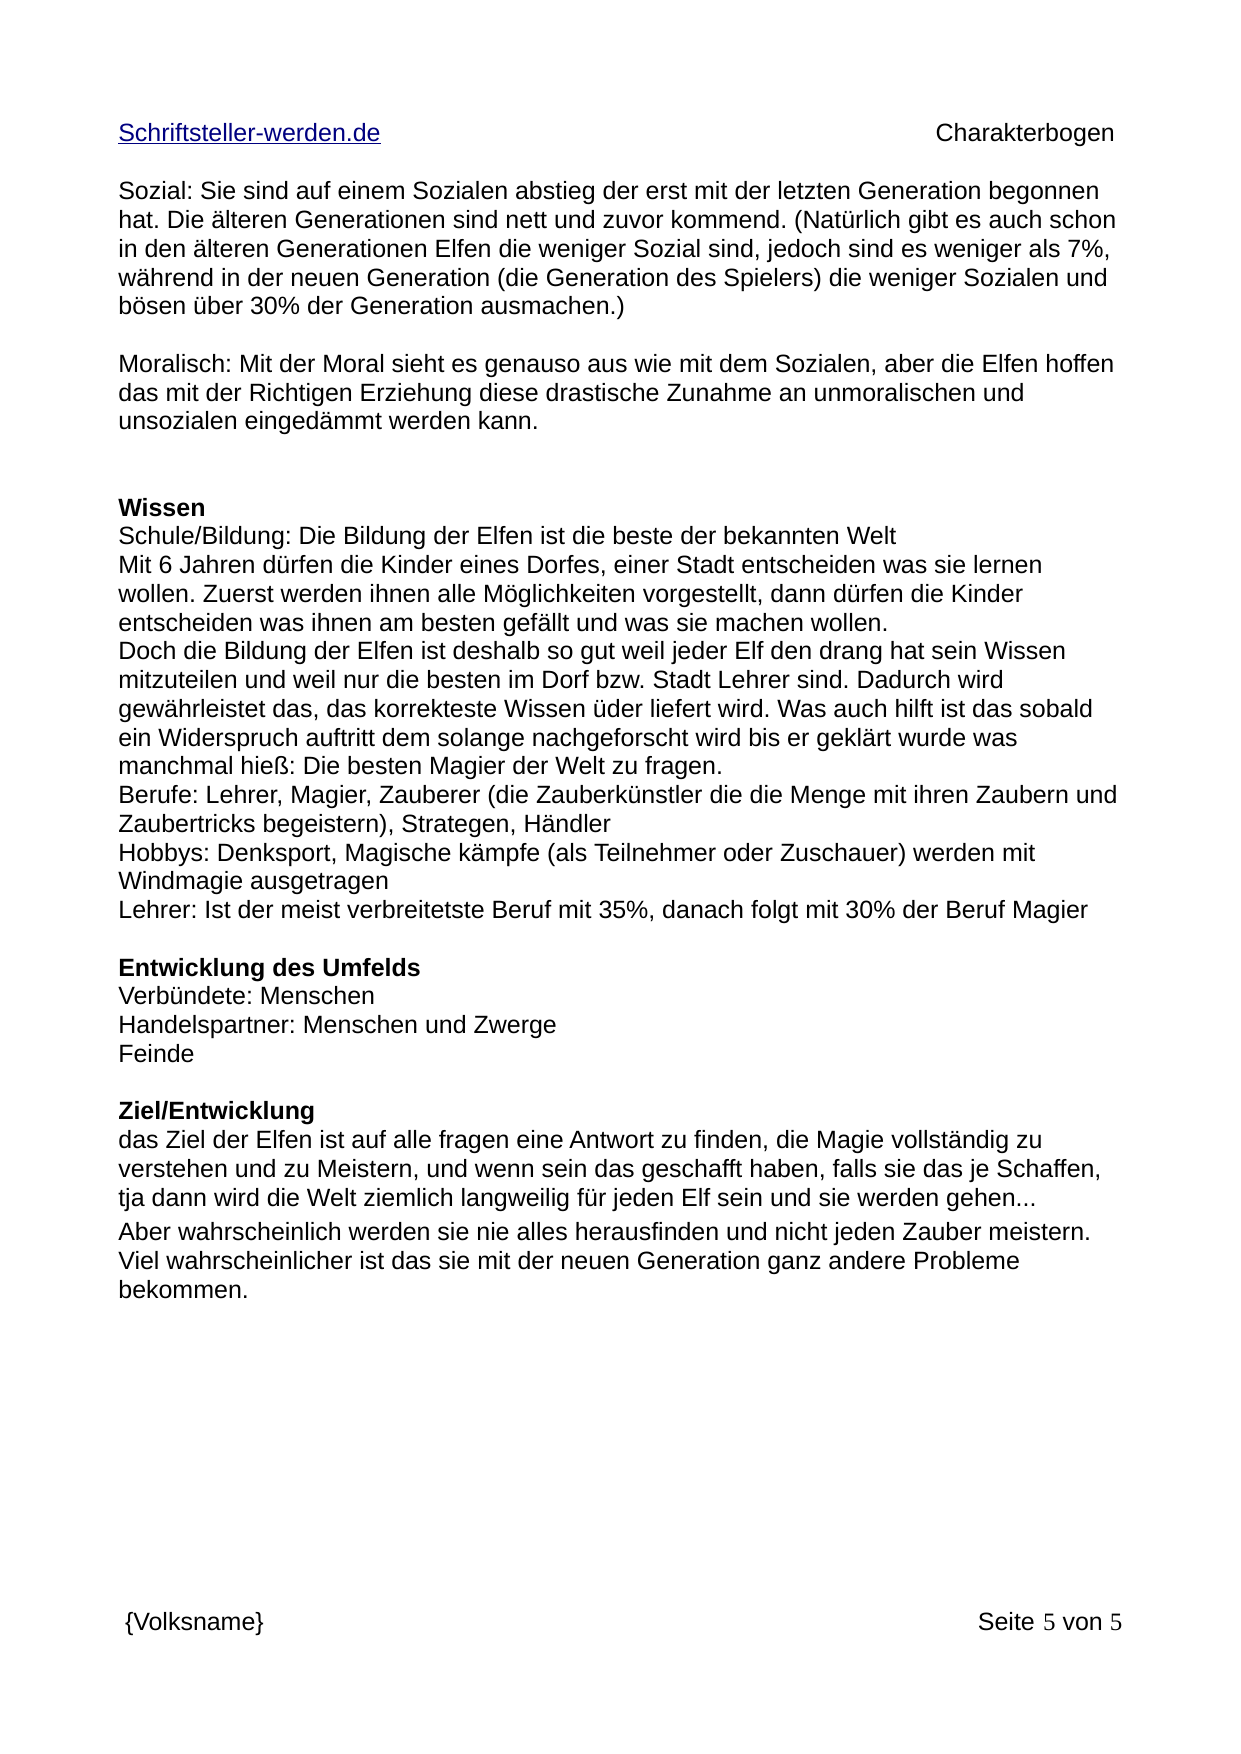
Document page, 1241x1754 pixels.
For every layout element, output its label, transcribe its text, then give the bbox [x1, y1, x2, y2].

text Wissen [118, 493, 1122, 521]
text Mit 6 Jahren dürfen die Kinder eines Dorfes, einer Stadt entscheiden was sie lernen wollen. Zuerst werden ihnen alle Möglichkeiten vorgestellt, dann dürfen die Kinder entscheiden was ihnen am besten gefällt und was sie machen wollen. [118, 550, 1122, 636]
text Verbündete: Menschen [118, 981, 1122, 1010]
text Sozial: Sie sind auf einem Sozialen abstieg der erst mit der letzten Generation begonnen hat. Die älteren Generationen sind nett und zuvor kommend. (Natürlich gibt es auch schon in den älteren Generationen Elfen die weniger Sozial sind, jedoch sind es weniger als 7%, während in der neuen Generation (die Generation des Spielers) die weniger Sozialen und bösen über 30% der Generation ausmachen.) [118, 176, 1122, 320]
text Ziel/Entwicklung [118, 1096, 1122, 1125]
text Lehrer: Ist der meist verbreitetste Beruf mit 35%, danach folgt mit 30% der Beruf Magier [118, 895, 1122, 924]
text das Ziel der Elfen ist auf alle fragen eine Antwort zu finden, die Magie vollständig zu verstehen und zu Meistern, und wenn sein das geschafft haben, falls sie das je Schaffen, tja dann wird die Welt ziemlich langweilig für jeden Elf sein und sie werden gehen... [118, 1125, 1122, 1211]
text Moralisch: Mit der Moral sieht es genauso aus wie mit dem Sozialen, aber die Elfen hoffen das mit der Richtigen Erziehung diese drastische Zunahme an unmoralischen und unsozialen eingedämmt werden kann. [118, 349, 1122, 435]
text Schule/Bildung: Die Bildung der Elfen ist die beste der bekannten Welt [118, 521, 1122, 550]
text Entwicklung des Umfelds [118, 953, 1122, 981]
text Feinde [118, 1039, 1122, 1068]
text Berufe: Lehrer, Magier, Zauberer (die Zauberkünstler die die Menge mit ihren Zaubern und Zaubertricks begeistern), Strategen, Händler [118, 780, 1122, 838]
text Doch die Bildung der Elfen ist deshalb so gut weil jeder Elf den drang hat sein Wissen mitzuteilen und weil nur die besten im Dorf bzw. Stadt Lehrer sind. Dadurch wird gewährleistet das, das korrekteste Wissen üder liefert wird. Was auch hilft ist das sobald ein Widerspruch auftritt dem solange nachgeforscht wird bis er geklärt wurde was manchmal hieß: Die besten Magier der Welt zu fragen. [118, 636, 1122, 780]
text Handelspartner: Menschen und Zwerge [118, 1010, 1122, 1039]
text Hobbys: Denksport, Magische kämpfe (als Teilnehmer oder Zuschauer) werden mit Windmagie ausgetragen [118, 838, 1122, 895]
text Aber wahrscheinlich werden sie nie alles herausfinden und nicht jeden Zauber meistern. Viel wahrscheinlicher ist das sie mit der neuen Generation ganz andere Probleme bekommen. [118, 1217, 1122, 1304]
